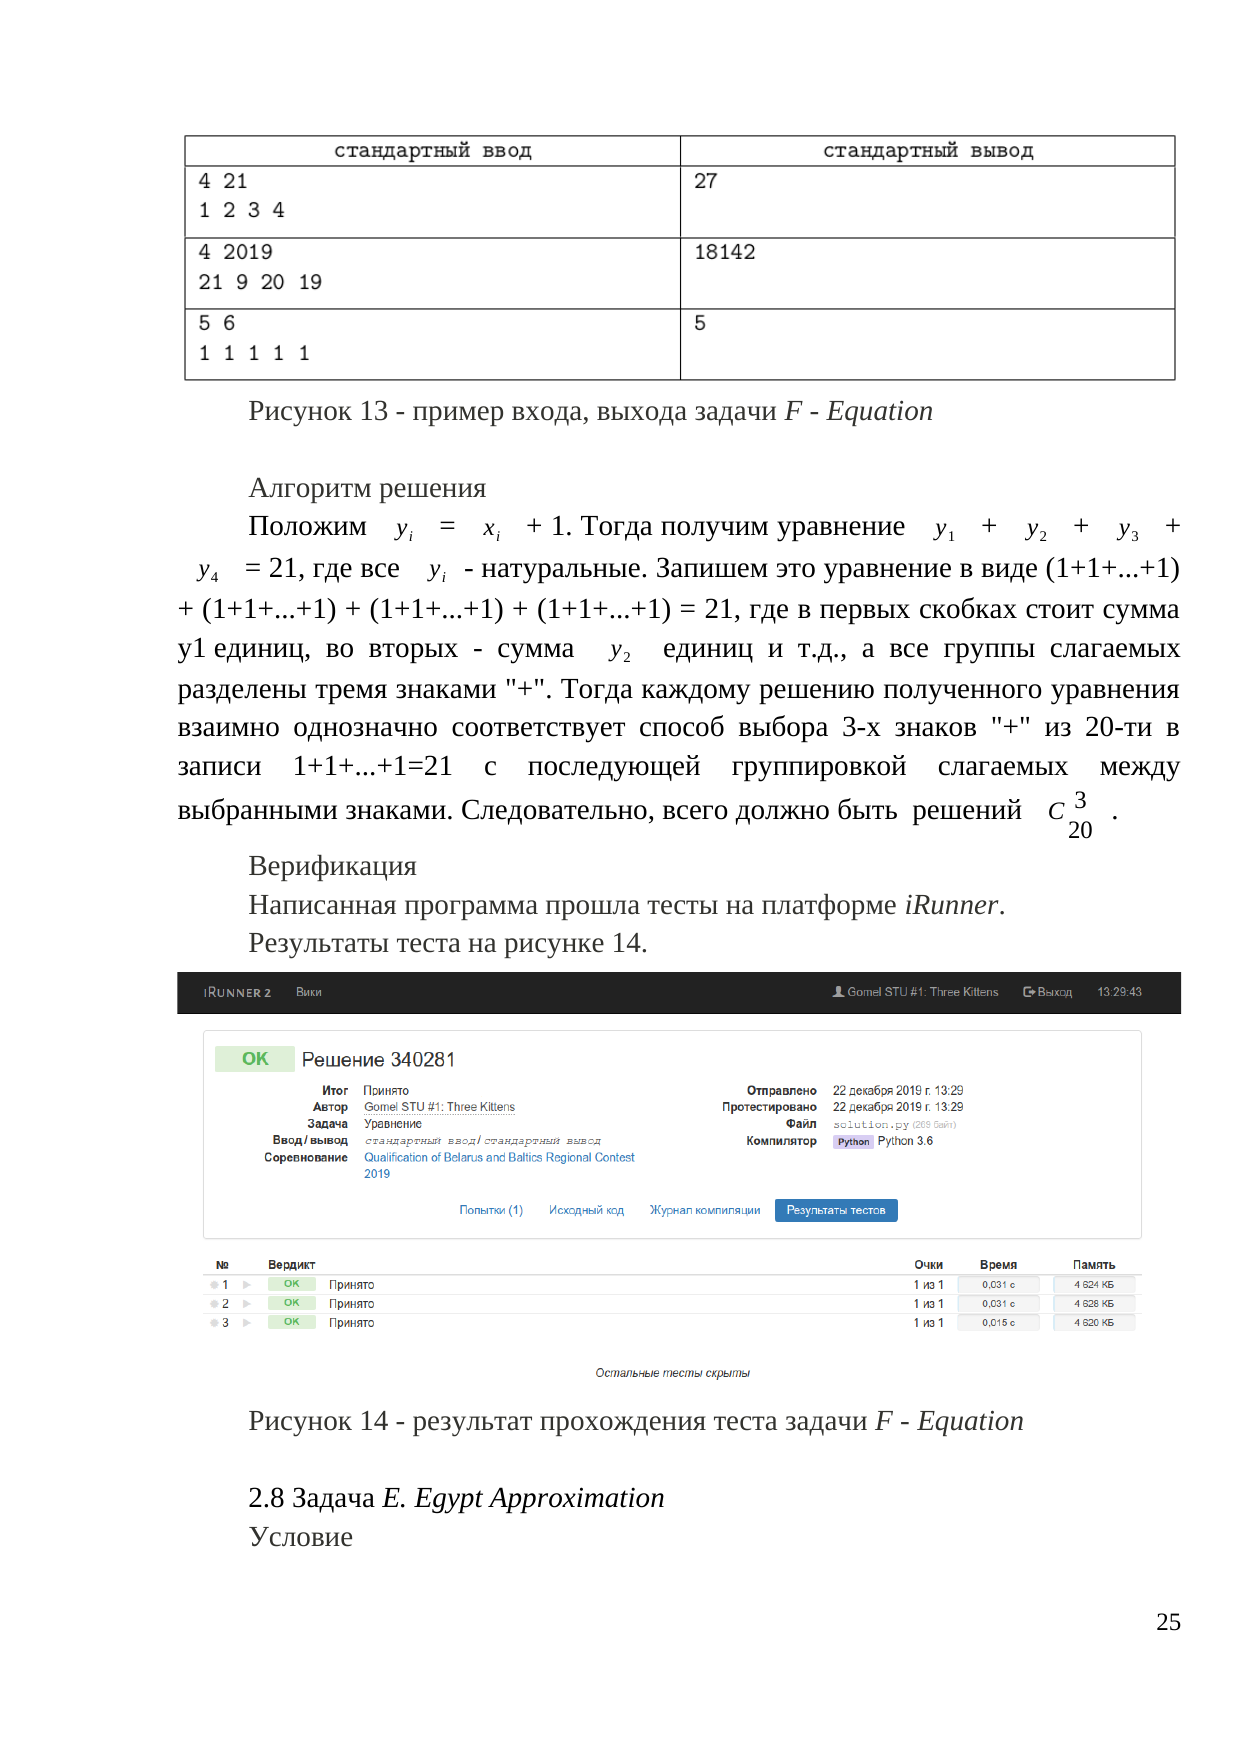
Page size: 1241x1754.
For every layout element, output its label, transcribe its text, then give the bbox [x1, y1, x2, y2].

text Условие [177, 1519, 1181, 1552]
text Верификация [177, 848, 1181, 882]
text Написанная программа прошла тесты на платформе iRunner. [177, 887, 1181, 920]
picture [177, 972, 1182, 1399]
text [177, 118, 1181, 130]
text 2.8 Задача E. Egypt Approximation [177, 1480, 1181, 1514]
picture [177, 130, 1182, 388]
text Результаты теста на рисунке 14. [177, 925, 1181, 959]
text Алгоритм решения [177, 470, 1181, 503]
text Положим = + 1. Тогда получим уравнение + + + = 21, где все - натуральные. Запишем это уравнение в виде (1+1+...+1) + (1+1+...+1) + (1+1+...+1) + (1+1+...+1) = 21, где в первых скобках стоит сумма y1 единиц, во вторых - сумма единиц и т.д., а все группы слагаемых разделены тремя знаками "+". Тогда каждому решению полученного уравнения взаимно однозначно соответствует способ выбора 3-х знаков "+" из 20-ти в записи 1+1+...+1=21 с последующей группировкой слагаемых между выбранными знаками. Следовательно, всего должно быть решений . [177, 508, 1181, 843]
text Рисунок 14 - результат прохождения теста задачи F - Equation [177, 1399, 1181, 1437]
text Рисунок 13 - пример входа, выхода задачи F - Equation [177, 388, 1181, 426]
text [177, 964, 1181, 972]
